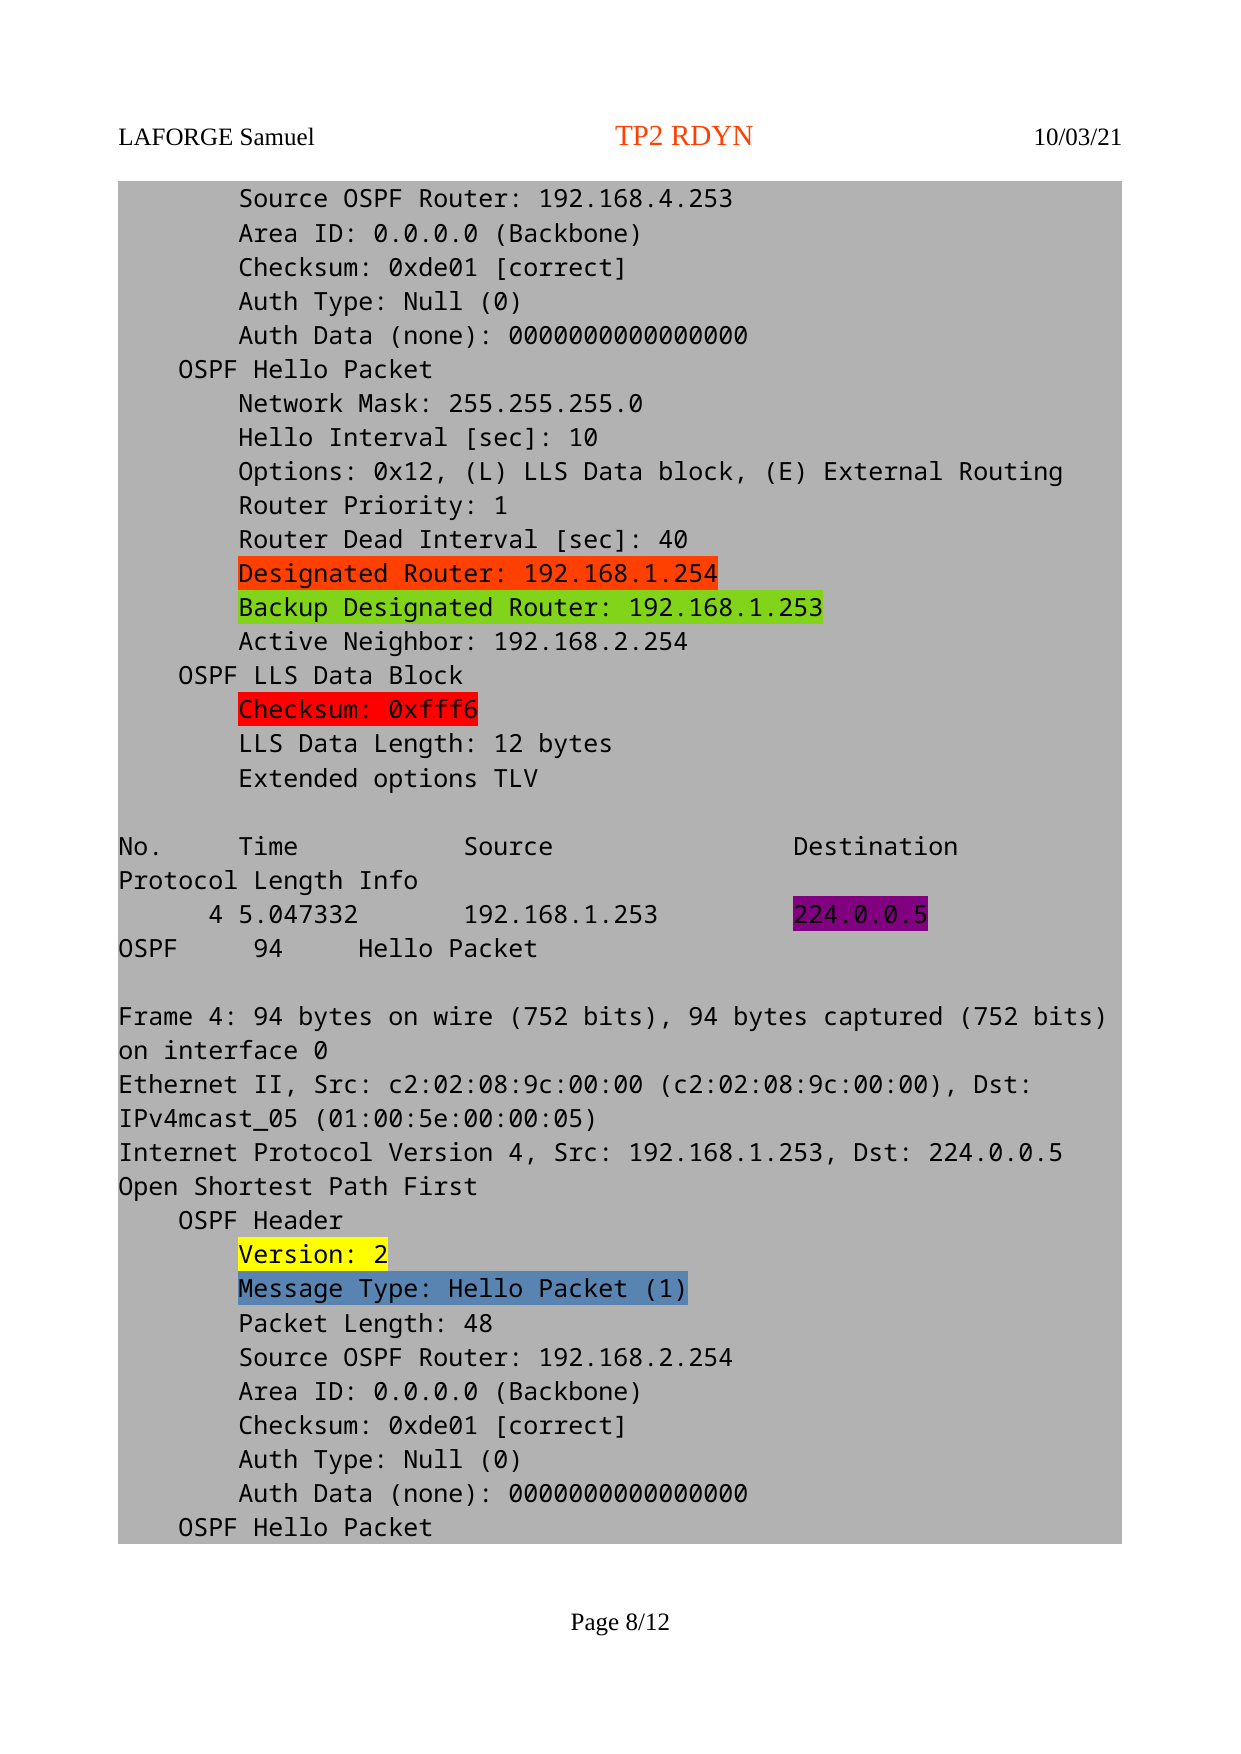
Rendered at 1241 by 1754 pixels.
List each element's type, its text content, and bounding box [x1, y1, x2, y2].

text Network Mask: 255.255.255.0 [118, 386, 1122, 419]
text OSPF Hello Packet [118, 1509, 1122, 1544]
text Backup Designated Router: 192.168.1.253 [118, 590, 1122, 624]
text Message Type: Hello Packet (1) [118, 1271, 1122, 1305]
text Ethernet II, Src: c2:02:08:9c:00:00 (c2:02:08:9c:00:00), Dst: IPv4mcast_05 (01:00:5e:00:00:05) [118, 1067, 1122, 1135]
text Open Shortest Path First [118, 1169, 1122, 1203]
text Source OSPF Router: 192.168.4.253 [118, 181, 1122, 215]
text OSPF Header [118, 1203, 1122, 1237]
text Version: 2 [118, 1237, 1122, 1271]
text OSPF Hello Packet [118, 351, 1122, 386]
text 4 5.047332 192.168.1.253 224.0.0.5 OSPF 94 Hello Packet [118, 896, 1122, 964]
text Internet Protocol Version 4, Src: 192.168.1.253, Dst: 224.0.0.5 [118, 1135, 1122, 1169]
text Checksum: 0xde01 [correct] [118, 1407, 1122, 1441]
text Auth Data (none): 0000000000000000 [118, 317, 1122, 351]
text Checksum: 0xfff6 [118, 692, 1122, 726]
text Packet Length: 48 [118, 1305, 1122, 1339]
text Options: 0x12, (L) LLS Data block, (E) External Routing [118, 454, 1122, 488]
text LLS Data Length: 12 bytes [118, 726, 1122, 760]
text Designated Router: 192.168.1.254 [118, 556, 1122, 590]
text Active Neighbor: 192.168.2.254 [118, 624, 1122, 658]
text Auth Type: Null (0) [118, 283, 1122, 317]
text Frame 4: 94 bytes on wire (752 bits), 94 bytes captured (752 bits) on interface 0 [118, 999, 1122, 1067]
text Hello Interval [sec]: 10 [118, 419, 1122, 454]
text Area ID: 0.0.0.0 (Backbone) [118, 215, 1122, 249]
text Auth Data (none): 0000000000000000 [118, 1476, 1122, 1509]
text Router Priority: 1 [118, 488, 1122, 522]
text Source OSPF Router: 192.168.2.254 [118, 1339, 1122, 1373]
text Auth Type: Null (0) [118, 1441, 1122, 1476]
text Area ID: 0.0.0.0 (Backbone) [118, 1373, 1122, 1407]
text Extended options TLV [118, 760, 1122, 794]
text OSPF LLS Data Block [118, 658, 1122, 692]
text Checksum: 0xde01 [correct] [118, 249, 1122, 283]
text Router Dead Interval [sec]: 40 [118, 522, 1122, 556]
text No. Time Source Destination Protocol Length Info [118, 828, 1122, 896]
